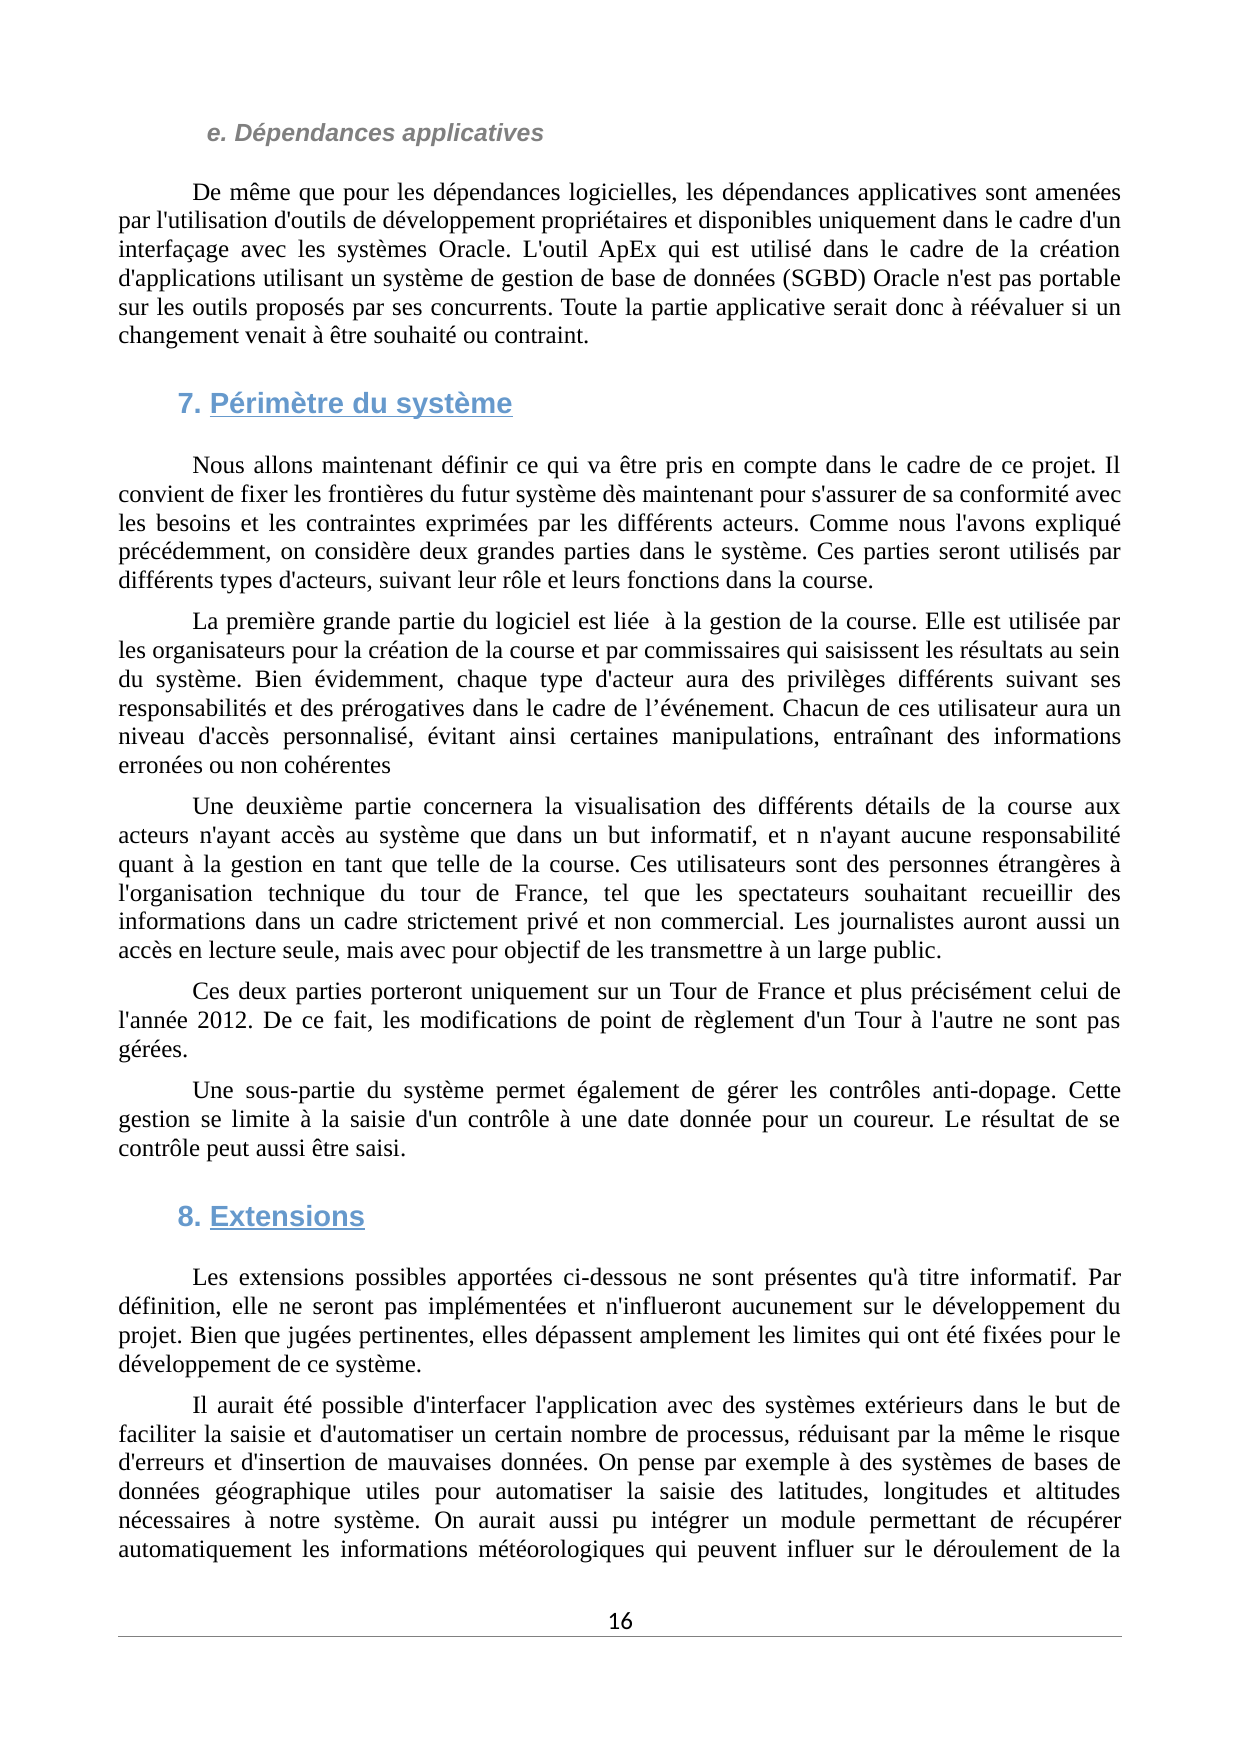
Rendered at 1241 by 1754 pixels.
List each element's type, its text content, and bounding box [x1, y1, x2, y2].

text Ces deux parties porteront uniquement sur un Tour de France et plus précisément celui de l'année 2012. De ce fait, les modifications de point de règlement d'un Tour à l'autre ne sont pas gérées. [118, 976, 1122, 1063]
subtitle Périmètre du système [177, 387, 1122, 420]
text Nous allons maintenant définir ce qui va être pris en compte dans le cadre de ce projet. Il convient de fixer les frontières du futur système dès maintenant pour s'assurer de sa conformité avec les besoins et les contraintes exprimées par les différents acteurs. Comme nous l'avons expliqué précédemment, on considère deux grandes parties dans le système. Ces parties seront utilisés par différents types d'acteurs, suivant leur rôle et leurs fonctions dans la course. [118, 450, 1122, 594]
text Une deuxième partie concernera la visualisation des différents détails de la course aux acteurs n'ayant accès au système que dans un but informatif, et n n'ayant aucune responsabilité quant à la gestion en tant que telle de la course. Ces utilisateurs sont des personnes étrangères à l'organisation technique du tour de France, tel que les spectateurs souhaitant recueillir des informations dans un cadre strictement privé et non commercial. Les journalistes auront aussi un accès en lecture seule, mais avec pour objectif de les transmettre à un large public. [118, 791, 1122, 964]
text Il aurait été possible d'interfacer l'application avec des systèmes extérieurs dans le but de faciliter la saisie et d'automatiser un certain nombre de processus, réduisant par la même le risque d'erreurs et d'insertion de mauvaises données. On pense par exemple à des systèmes de bases de données géographique utiles pour automatiser la saisie des latitudes, longitudes et altitudes nécessaires à notre système. On aurait aussi pu intégrer un module permettant de récupérer automatiquement les informations météorologiques qui peuvent influer sur le déroulement de la [118, 1390, 1122, 1562]
text Une sous-partie du système permet également de gérer les contrôles anti-dopage. Cette gestion se limite à la saisie d'un contrôle à une date donnée pour un coureur. Le résultat de se contrôle peut aussi être saisi. [118, 1075, 1122, 1161]
subtitle Dépendances applicatives [207, 118, 1122, 147]
text Les extensions possibles apportées ci-dessous ne sont présentes qu'à titre informatif. Par définition, elle ne seront pas implémentées et n'influeront aucunement sur le développement du projet. Bien que jugées pertinentes, elles dépassent amplement les limites qui ont été fixées pour le développement de ce système. [118, 1262, 1122, 1377]
text De même que pour les dépendances logicielles, les dépendances applicatives sont amenées par l'utilisation d'outils de développement propriétaires et disponibles uniquement dans le cadre d'un interfaçage avec les systèmes Oracle. L'outil ApEx qui est utilisé dans le cadre de la création d'applications utilisant un système de gestion de base de données (SGBD) Oracle n'est pas portable sur les outils proposés par ses concurrents. Toute la partie applicative serait donc à réévaluer si un changement venait à être souhaité ou contraint. [118, 177, 1122, 349]
subtitle Extensions [177, 1199, 1122, 1232]
text La première grande partie du logiciel est liée à la gestion de la course. Elle est utilisée par les organisateurs pour la création de la course et par commissaires qui saisissent les résultats au sein du système. Bien évidemment, chaque type d'acteur aura des privilèges différents suivant ses responsabilités et des prérogatives dans le cadre de l’événement. Chacun de ces utilisateur aura un niveau d'accès personnalisé, évitant ainsi certaines manipulations, entraînant des informations erronées ou non cohérentes [118, 606, 1122, 779]
